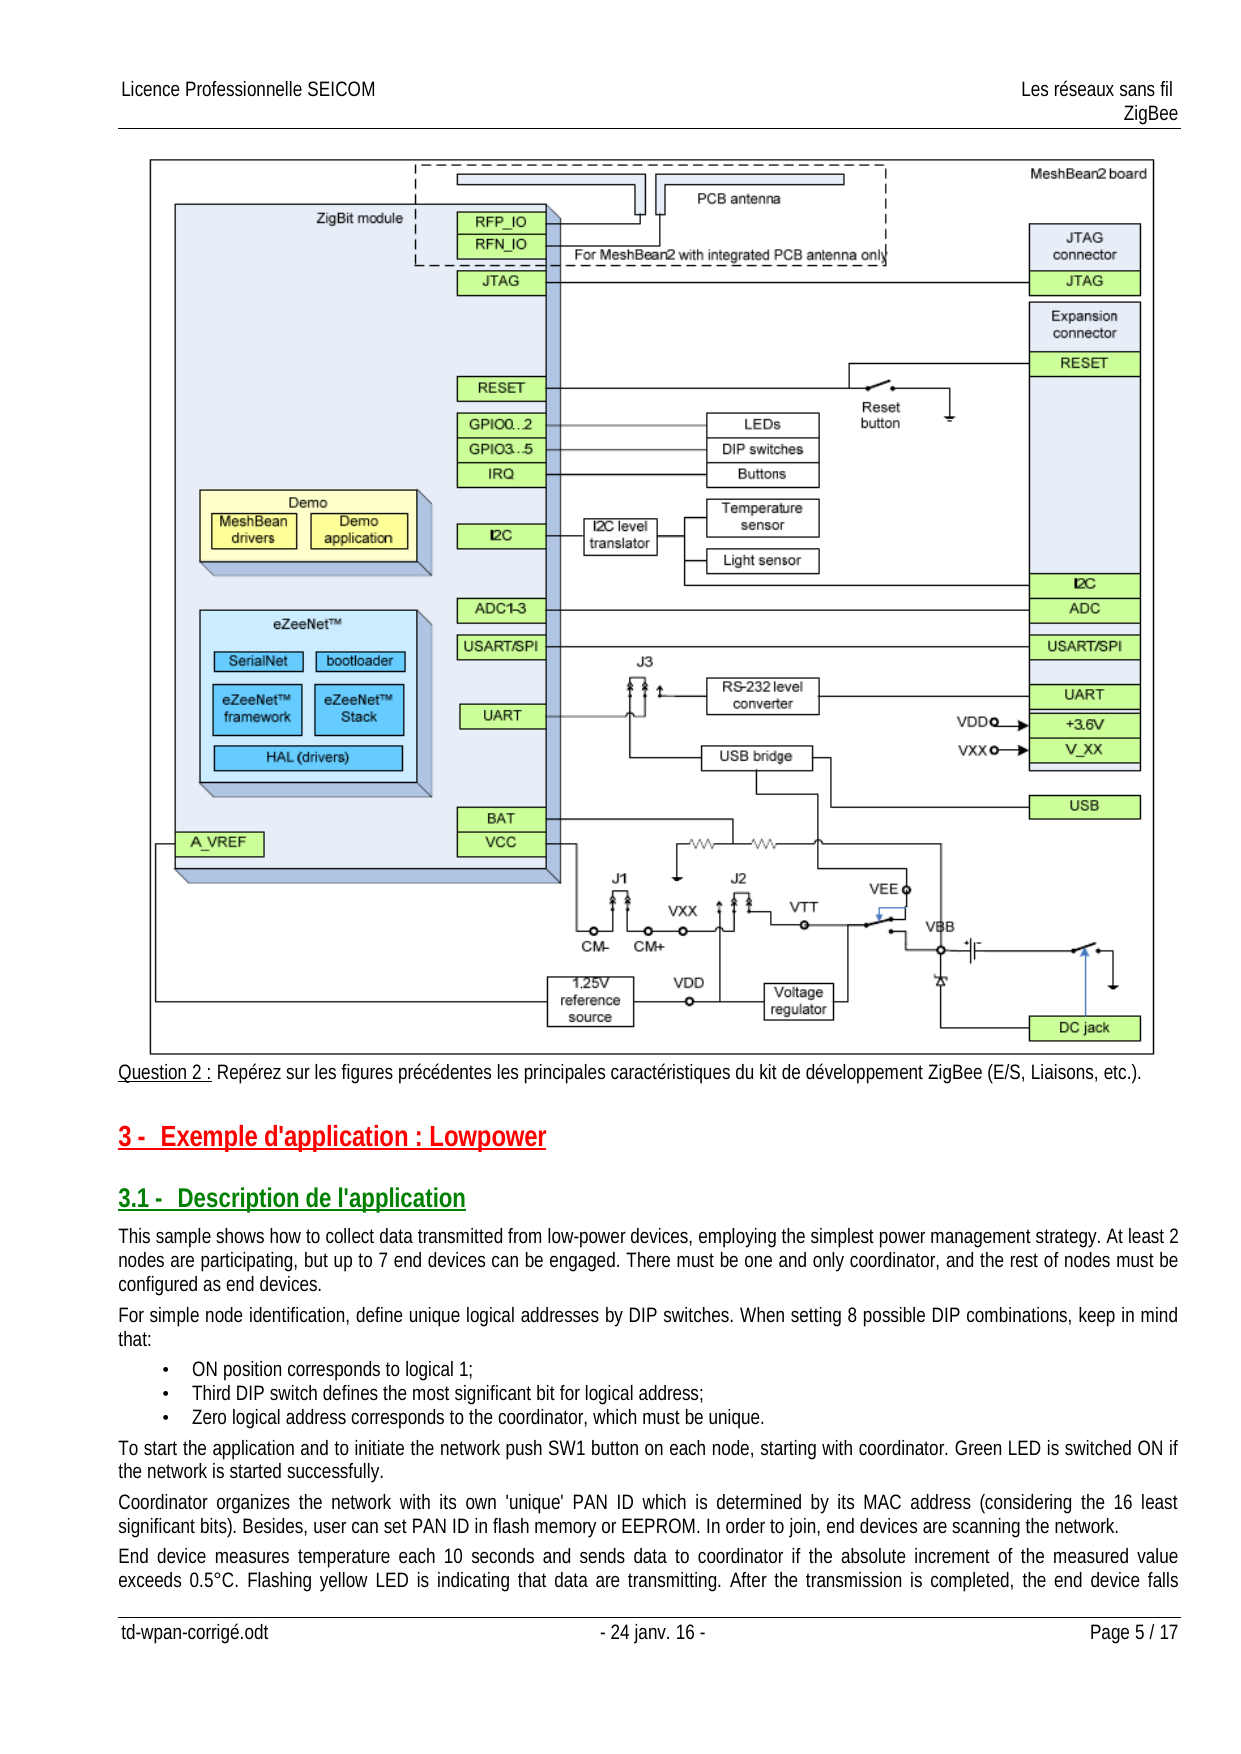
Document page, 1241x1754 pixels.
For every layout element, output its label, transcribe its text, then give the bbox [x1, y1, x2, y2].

list Third DIP switch defines the most significant bit for logical address; [162, 1381, 1181, 1405]
subtitle Exemple d'application : Lowpower [118, 1119, 1181, 1152]
text For simple node identification, define unique logical addresses by DIP switches. When setting 8 possible DIP combinations, keep in mind that: [118, 1303, 1181, 1351]
text End device measures temperature each 10 seconds and sends data to coordinator if the absolute increment of the measured value exceeds 0.5°C. Flashing yellow LED is indicating that data are transmitting. After the transmission is completed, the end device falls [118, 1544, 1181, 1592]
text Coordinator organizes the network with its own 'unique' PAN ID which is determined by its MAC address (considering the 16 least significant bits). Besides, user can set PAN ID in flash memory or EEPROM. In order to join, end devices are scanning the network. [118, 1490, 1181, 1538]
text This sample shows how to collect data transmitted from low-power devices, employing the simplest power management strategy. At least 2 nodes are participating, but up to 7 end devices can be engaged. There must be one and only coordinator, and the rest of nodes must be configured as end devices. [118, 1224, 1181, 1296]
text Question 2 : Repérez sur les figures précédentes les principales caractéristiques du kit de développement ZigBee (E/S, Liaisons, etc.). [118, 145, 1181, 1084]
list Zero logical address corresponds to the coordinator, which must be unique. [162, 1405, 1181, 1429]
list ON position corresponds to logical 1; [162, 1357, 1181, 1381]
picture [129, 145, 1170, 1060]
subtitle Description de l'application [118, 1182, 1181, 1213]
text To start the application and to initiate the network push SW1 button on each node, starting with coordinator. Green LED is switched ON if the network is started successfully. [118, 1436, 1181, 1483]
